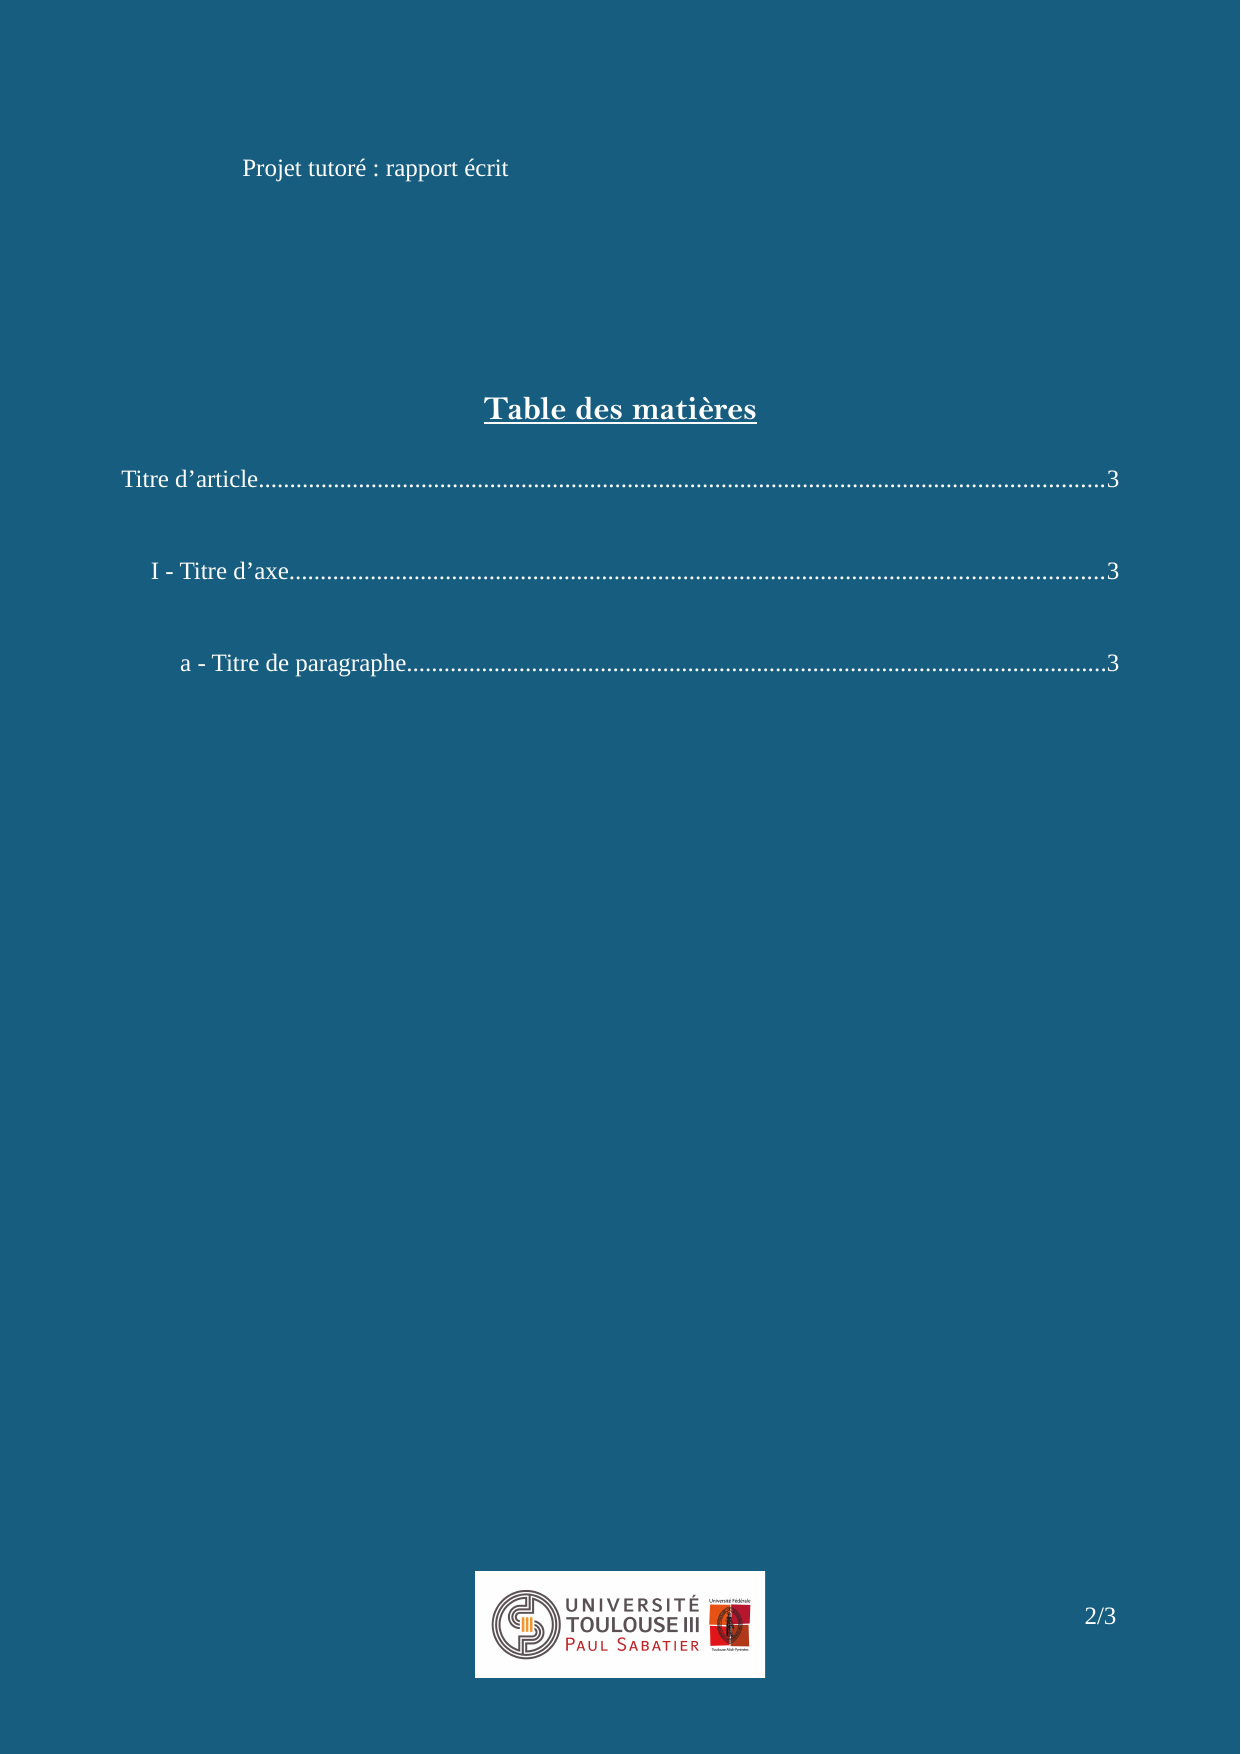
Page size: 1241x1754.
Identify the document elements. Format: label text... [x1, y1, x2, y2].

picture [475, 1571, 766, 1678]
subtitle Table des matières [121, 392, 1119, 429]
text I - Titre d’axe 3 [151, 556, 1119, 584]
text Titre d’article 3 [121, 464, 1119, 493]
text a - Titre de paragraphe 3 [180, 648, 1119, 677]
